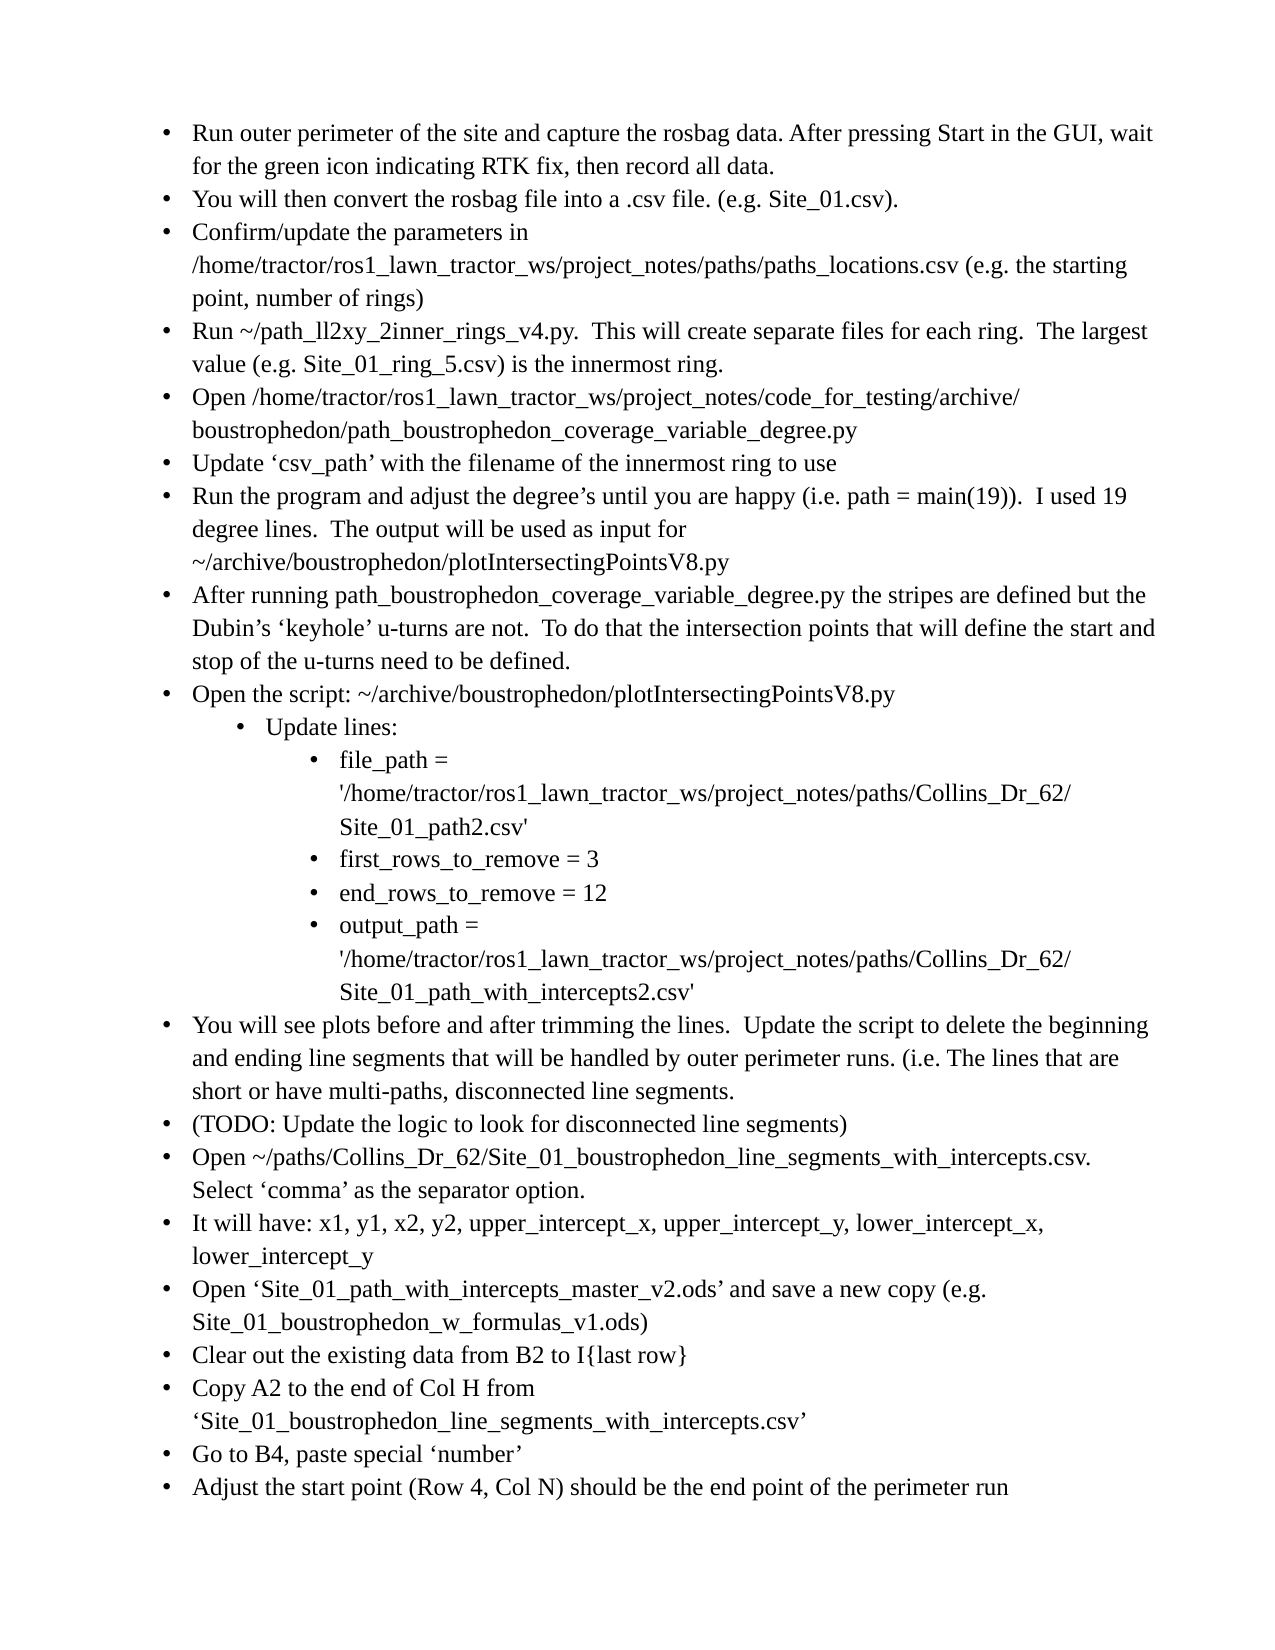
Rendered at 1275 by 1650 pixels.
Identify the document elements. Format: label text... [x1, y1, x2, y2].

list After running path_boustrophedon_coverage_variable_degree.py the stripes are defined but the Dubin’s ‘keyhole’ u-turns are not. To do that the intersection points that will define the start and stop of the u-turns need to be defined. [162, 580, 1157, 675]
list end_rows_to_remove = 12 [309, 878, 1157, 906]
list Run ~/path_ll2xy_2inner_rings_v4.py. This will create separate files for each ring. The largest value (e.g. Site_01_ring_5.csv) is the innermost ring. [162, 316, 1157, 378]
list Update ‘csv_path’ with the filename of the innermost ring to use [162, 448, 1157, 477]
list (TODO: Update the logic to look for disconnected line segments) [162, 1109, 1157, 1137]
list Open ‘Site_01_path_with_intercepts_master_v2.ods’ and save a new copy (e.g. Site_01_boustrophedon_w_formulas_v1.ods) [162, 1274, 1157, 1336]
list Clear out the existing data from B2 to I{last row} [162, 1340, 1157, 1369]
list Confirm/update the parameters in /home/tractor/ros1_lawn_tractor_ws/project_notes/paths/paths_locations.csv (e.g. the starting point, number of rings) [162, 217, 1157, 312]
list Copy A2 to the end of Col H from ‘Site_01_boustrophedon_line_segments_with_intercepts.csv’ [162, 1373, 1157, 1435]
list Go to B4, paste special ‘number’ [162, 1439, 1157, 1468]
list Run outer perimeter of the site and capture the rosbag data. After pressing Start in the GUI, wait for the green icon indicating RTK fix, then record all data. [162, 118, 1157, 180]
list It will have: x1, y1, x2, y2, upper_intercept_x, upper_intercept_y, lower_intercept_x, lower_intercept_y [162, 1208, 1157, 1269]
list Run the program and adjust the degree’s until you are happy (i.e. path = main(19)). I used 19 degree lines. The output will be used as input for ~/archive/boustrophedon/plotIntersectingPointsV8.py [162, 481, 1157, 576]
list first_rows_to_remove = 3 [309, 844, 1157, 873]
list output_path = '/home/tractor/ros1_lawn_tractor_ws/project_notes/paths/Collins_Dr_62/Site_01_path_with_intercepts2.csv' [309, 911, 1157, 1005]
list You will see plots before and after trimming the lines. Update the script to delete the beginning and ending line segments that will be handled by outer perimeter runs. (i.e. The lines that are short or have multi-paths, disconnected line segments. [162, 1010, 1157, 1104]
list Adjust the start point (Row 4, Col N) should be the end point of the perimeter run [162, 1472, 1157, 1501]
list Open the script: ~/archive/boustrophedon/plotIntersectingPointsV8.py [162, 679, 1157, 708]
list Open ~/paths/Collins_Dr_62/Site_01_boustrophedon_line_segments_with_intercepts.csv. Select ‘comma’ as the separator option. [162, 1142, 1157, 1203]
list Update lines: [236, 712, 1157, 741]
list You will then convert the rosbag file into a .csv file. (e.g. Site_01.csv). [162, 184, 1157, 213]
list Open /home/tractor/ros1_lawn_tractor_ws/project_notes/code_for_testing/archive/boustrophedon/path_boustrophedon_coverage_variable_degree.py [162, 382, 1157, 444]
list file_path = '/home/tractor/ros1_lawn_tractor_ws/project_notes/paths/Collins_Dr_62/Site_01_path2.csv' [309, 746, 1157, 840]
